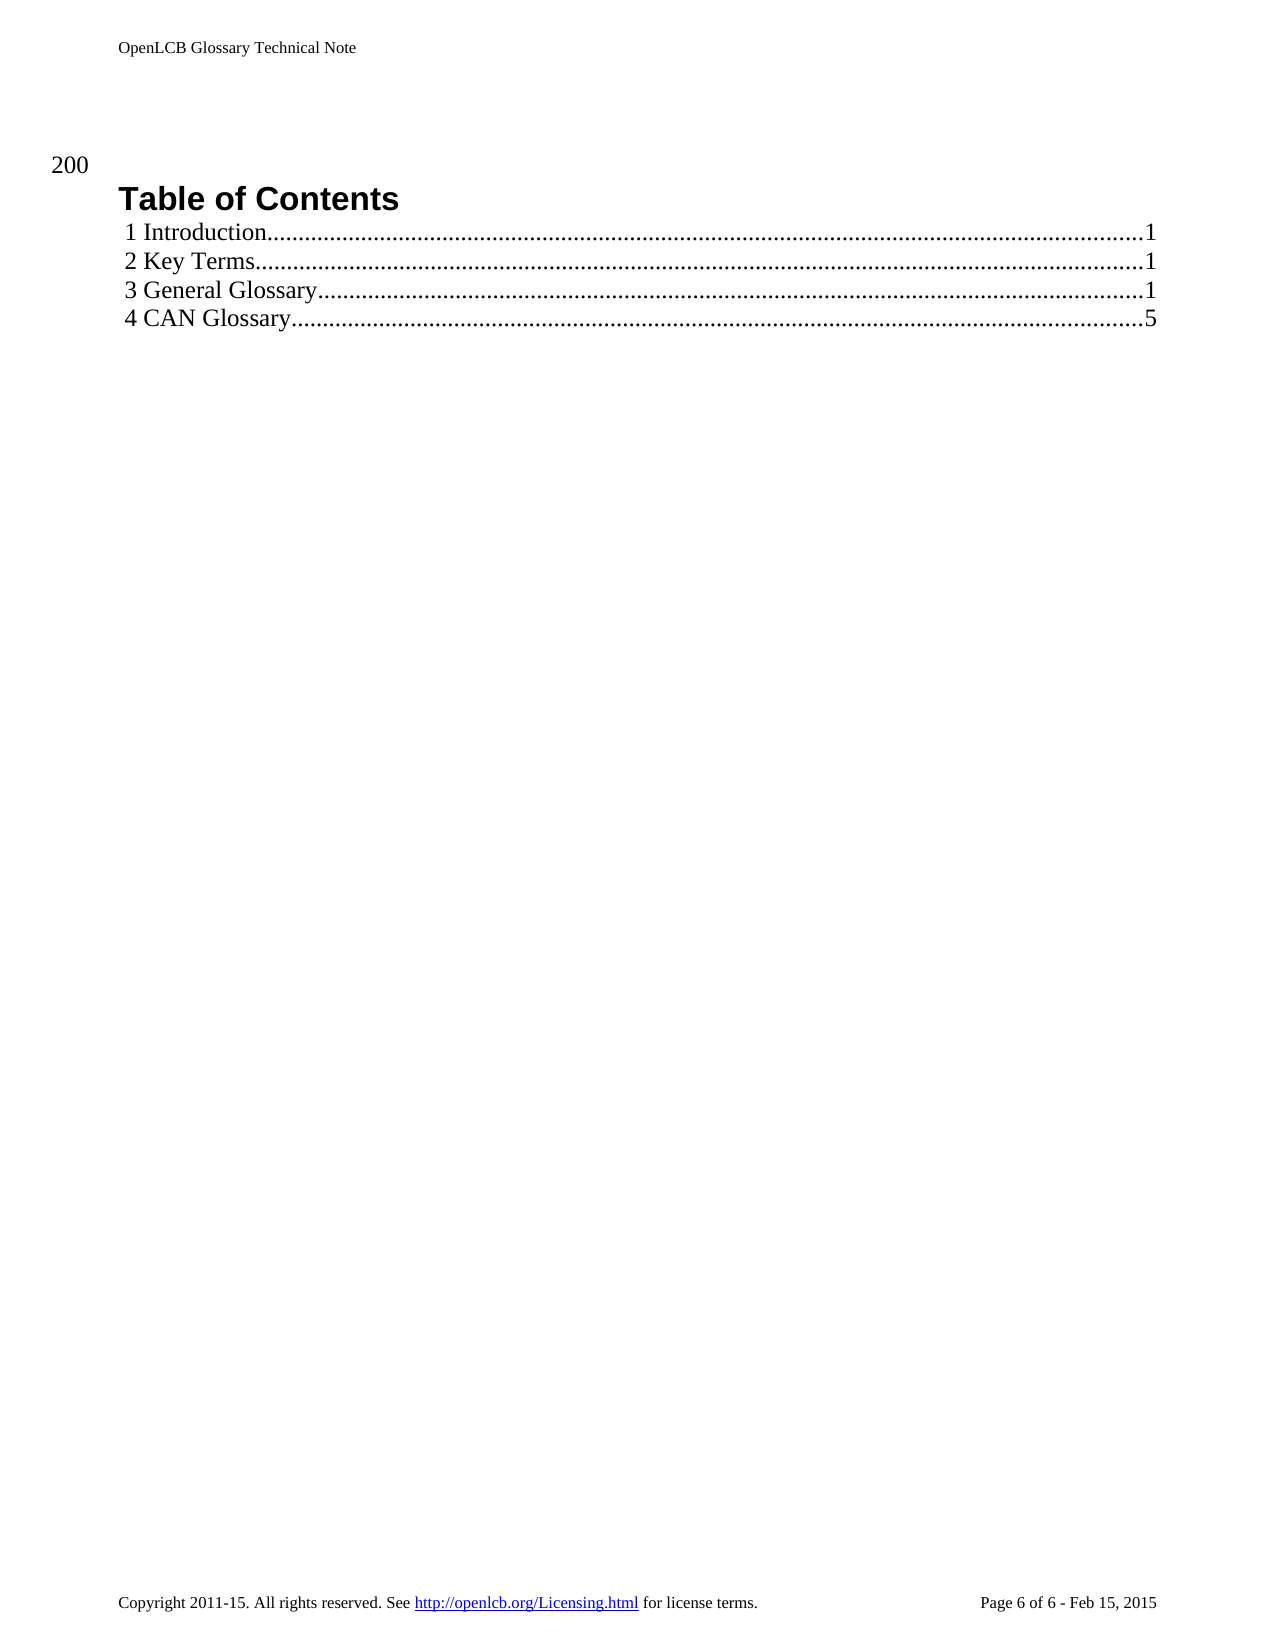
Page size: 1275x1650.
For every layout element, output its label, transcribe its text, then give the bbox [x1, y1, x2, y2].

subtitle Table of Contents [118, 179, 1157, 217]
text 3 General Glossary 1 [118, 275, 1157, 303]
text 4 CAN Glossary 5 [118, 303, 1157, 332]
text 2 Key Terms 1 [118, 246, 1157, 275]
text 1 Introduction 1 [118, 217, 1157, 246]
